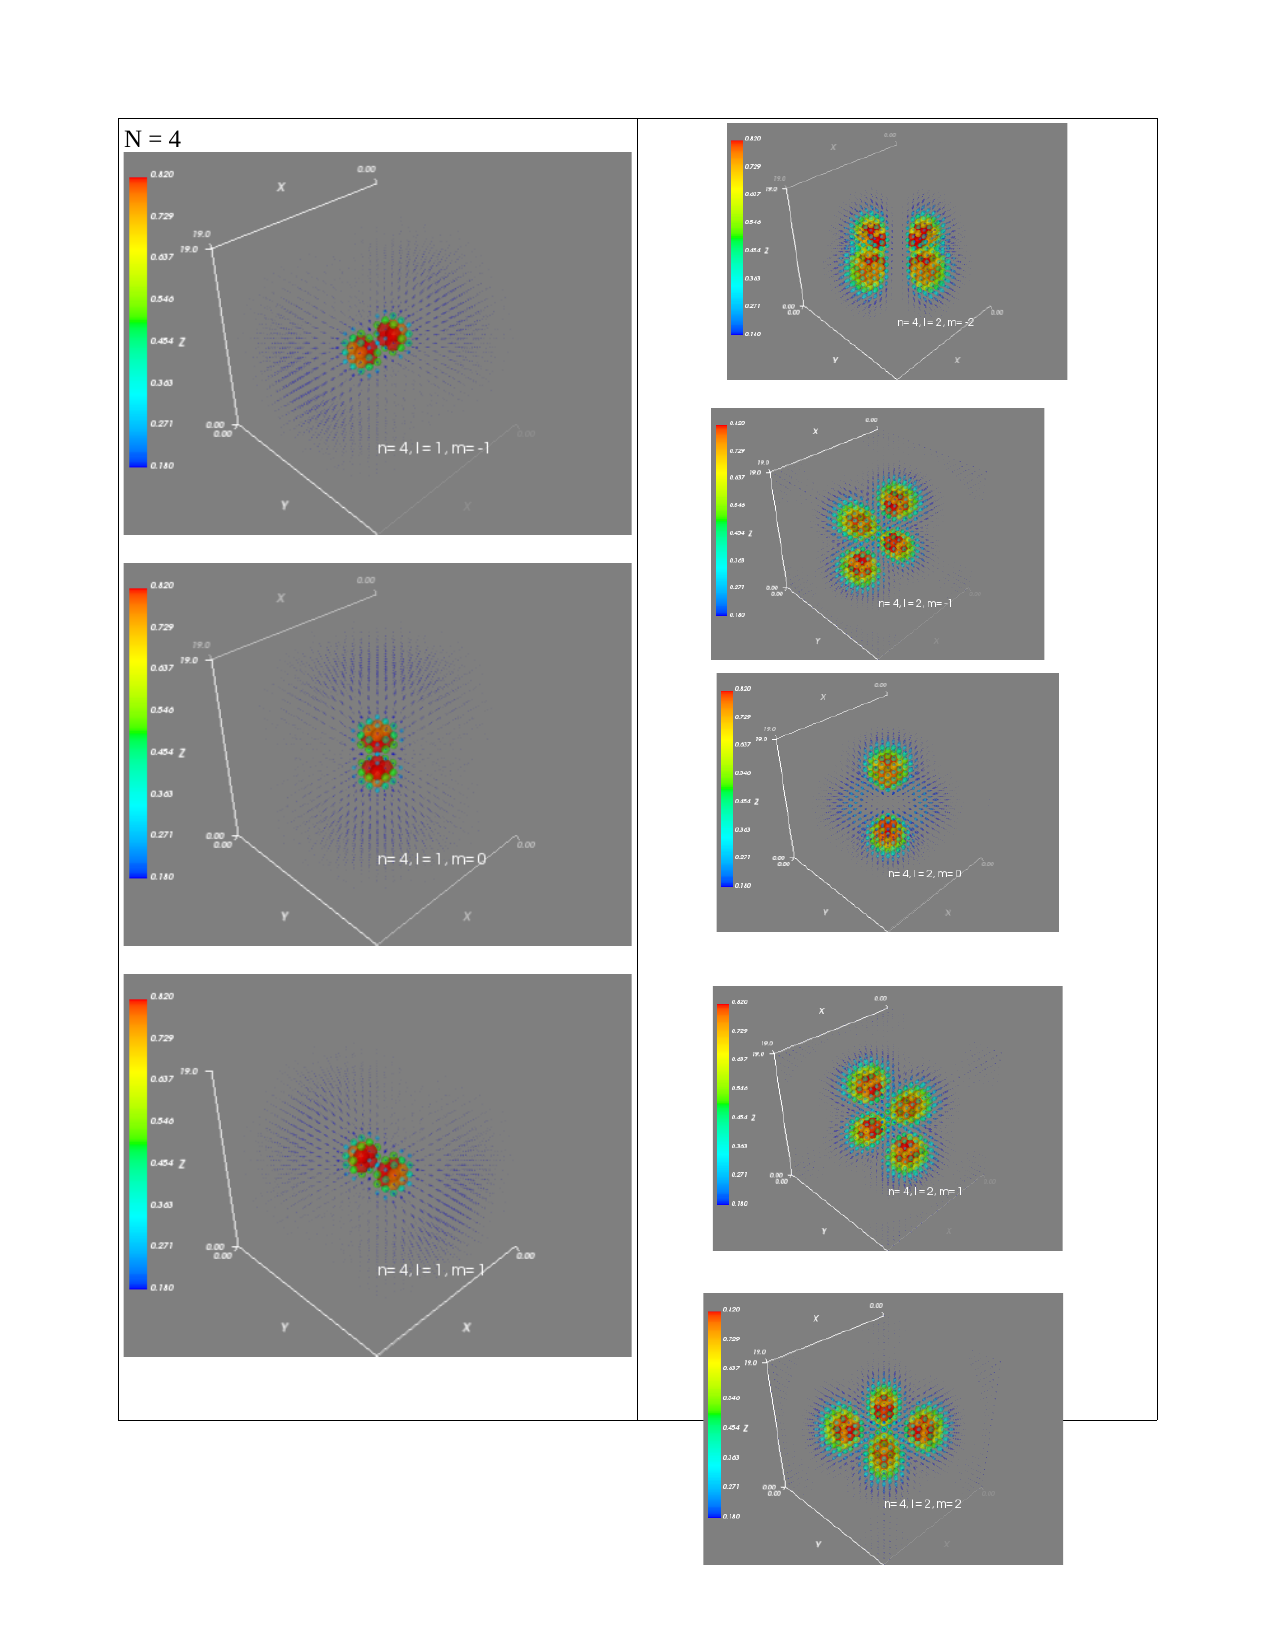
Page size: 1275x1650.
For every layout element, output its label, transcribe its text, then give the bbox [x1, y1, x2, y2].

picture [727, 123, 1068, 380]
picture [123, 563, 632, 946]
picture [703, 1293, 1064, 1565]
table_header N = 4 [119, 119, 637, 1420]
table_header [638, 119, 1157, 1420]
picture [712, 986, 1063, 1251]
picture [711, 408, 1045, 660]
picture [123, 152, 632, 535]
picture [716, 673, 1059, 932]
picture [123, 974, 632, 1357]
